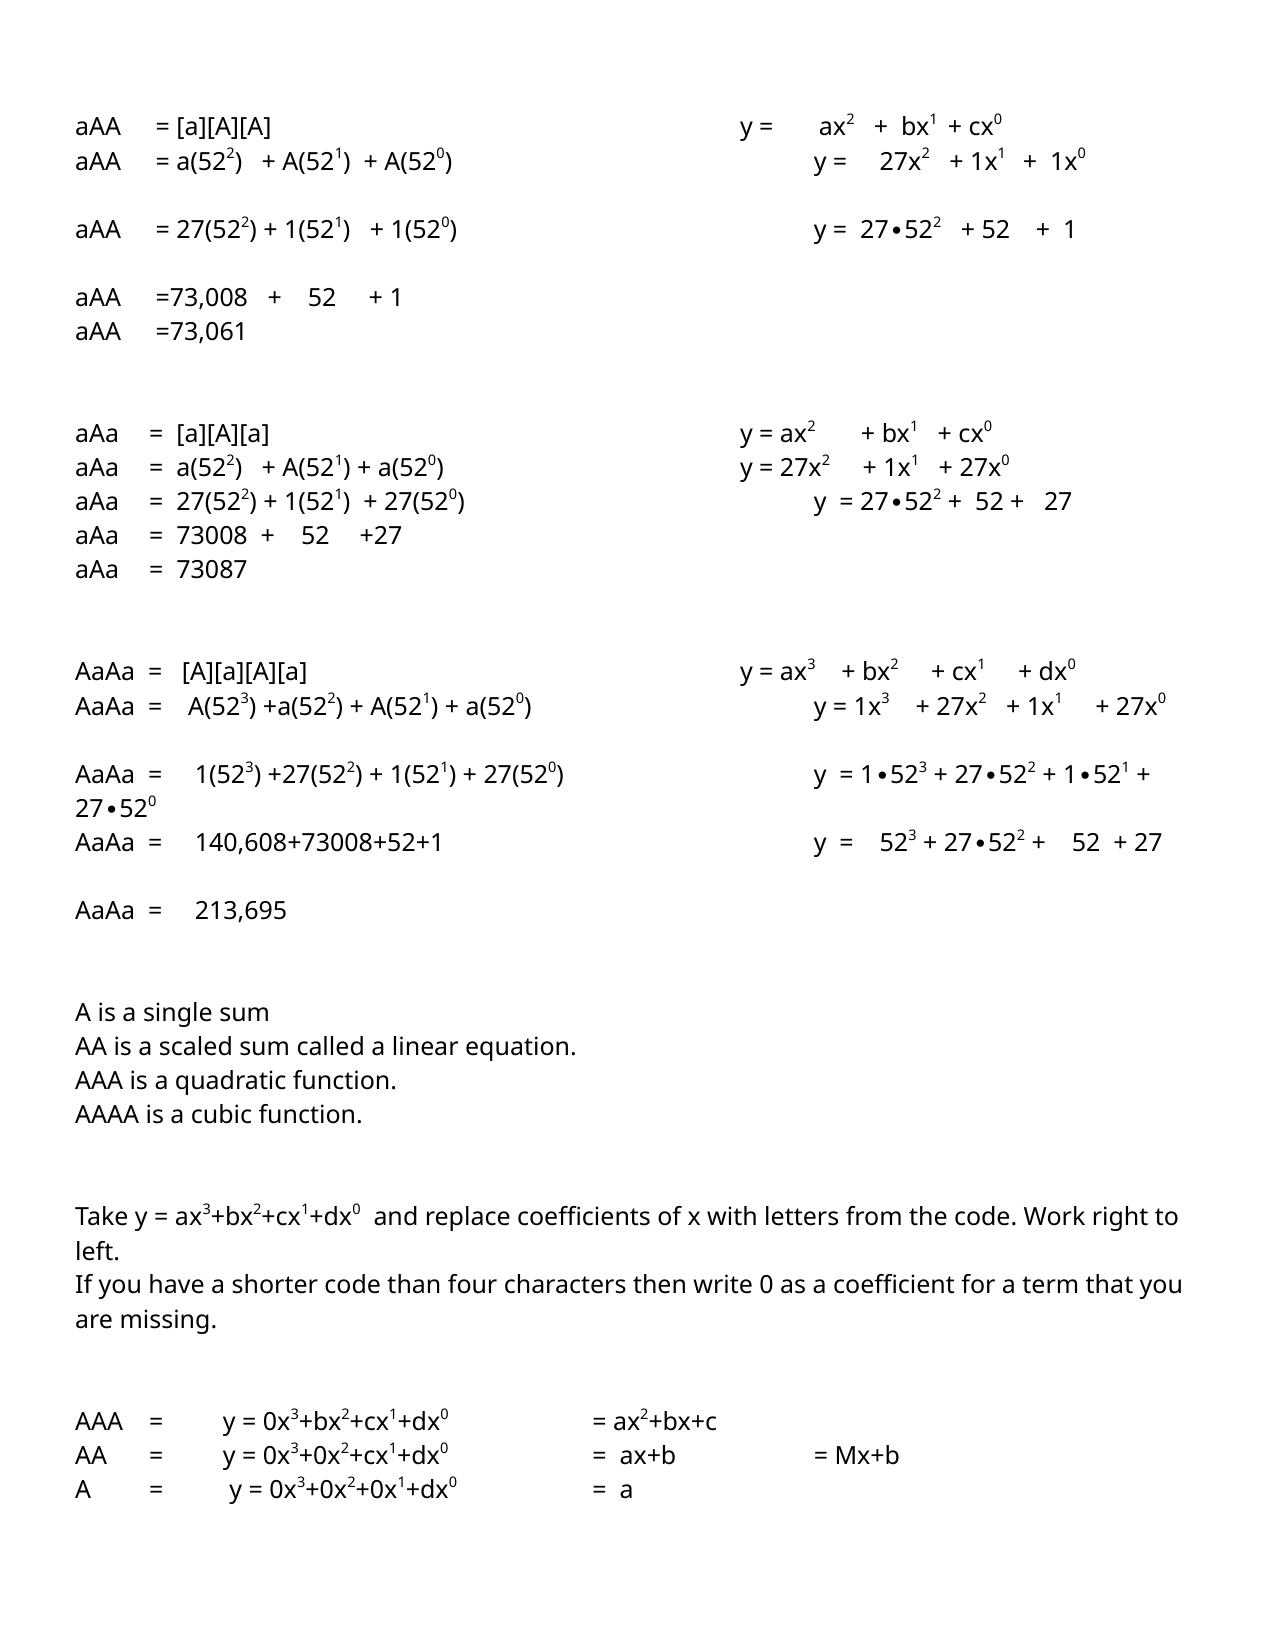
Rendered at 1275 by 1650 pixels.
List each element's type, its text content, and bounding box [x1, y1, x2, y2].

text Take y = ax3+bx2+cx1+dx0 and replace coefficients of x with letters from the code. Work right to left. [75, 1199, 1200, 1267]
text AA is a scaled sum called a linear equation. [75, 1029, 1200, 1063]
text A is a single sum [75, 995, 1200, 1029]
text AaAa = 213,695 [75, 892, 1200, 927]
text aAa = a(522) + A(521) + a(520) y = 27x2 + 1x1 + 27x0 [75, 450, 1200, 484]
text AaAa = A(523) +a(522) + A(521) + a(520) y = 1x3 + 27x2 + 1x1 + 27x0 [75, 688, 1200, 756]
text AaAa = 1(523) +27(522) + 1(521) + 27(520) y = 1∙523 + 27∙522 + 1∙521 + 27∙520 [75, 756, 1200, 824]
text If you have a shorter code than four characters then write 0 as a coefficient for a term that you are missing. [75, 1267, 1200, 1335]
text aAa = [a][A][a] y = ax2 + bx1 + cx0 [75, 416, 1200, 450]
text AAAA is a cubic function. [75, 1097, 1200, 1131]
text aAa = 73087 [75, 552, 1200, 586]
text A = y = 0x3+0x2+0x1+dx0 = a [75, 1472, 1200, 1506]
text aAa = 27(522) + 1(521) + 27(520) y = 27∙522 + 52 + 27 [75, 484, 1200, 518]
text aAA = [a][A][A] y = ax2 + bx1 + cx0 [75, 109, 1200, 143]
text AAA = y = 0x3+bx2+cx1+dx0 = ax2+bx+c [75, 1403, 1200, 1437]
text aAA =73,061 [75, 313, 1200, 347]
text aAA = 27(522) + 1(521) + 1(520) y = 27∙522 + 52 + 1 [75, 211, 1200, 279]
text AA = y = 0x3+0x2+cx1+dx0 = ax+b = Mx+b [75, 1437, 1200, 1472]
text AAA is a quadratic function. [75, 1063, 1200, 1097]
text AaAa = 140,608+73008+52+1 y = 523 + 27∙522 + 52 + 27 [75, 824, 1200, 892]
text aAA = a(522) + A(521) + A(520) y = 27x2 + 1x1 + 1x0 [75, 143, 1200, 211]
text aAa = 73008 + 52 +27 [75, 518, 1200, 552]
text AaAa = [A][a][A][a] y = ax3 + bx2 + cx1 + dx0 [75, 654, 1200, 688]
text aAA =73,008 + 52 + 1 [75, 279, 1200, 313]
